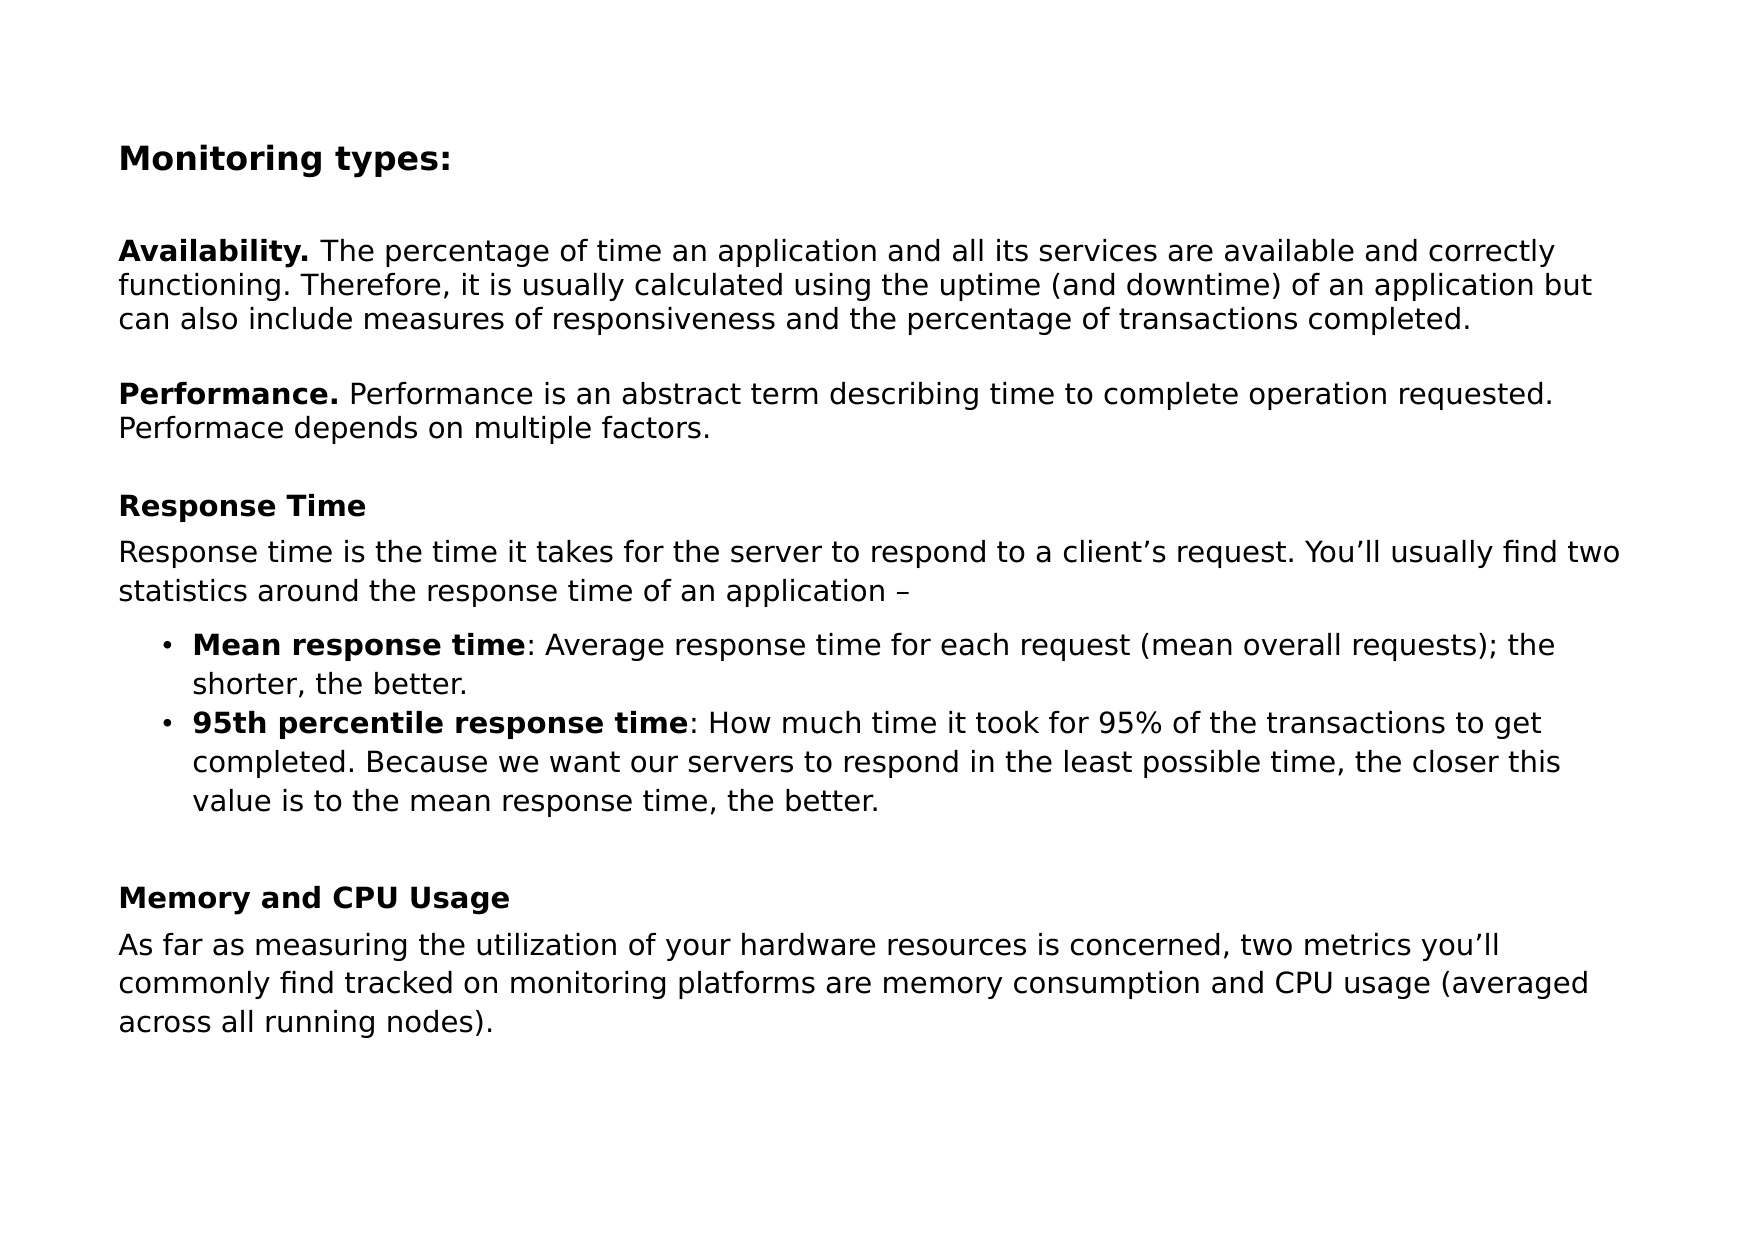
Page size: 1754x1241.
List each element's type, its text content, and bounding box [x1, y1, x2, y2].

subtitle Memory and CPU Usage [118, 881, 1636, 915]
subtitle Monitoring types: [118, 139, 1636, 178]
list 95th percentile response time: How much time it took for 95% of the transactions to get completed. Because we want our servers to respond in the least possible time, the closer this value is to the mean response time, the better. [162, 706, 1636, 818]
text Response time is the time it takes for the server to respond to a client’s request. You’ll usually find two statistics around the response time of an application – [118, 536, 1636, 609]
list Mean response time: Average response time for each request (mean overall requests); the shorter, the better. [162, 628, 1636, 701]
subtitle Response Time [118, 489, 1636, 523]
subtitle Availability. The percentage of time an application and all its services are available and correctly functioning. Therefore, it is usually calculated using the uptime (and downtime) of an application but can also include measures of responsiveness and the percentage of transactions completed. [118, 234, 1636, 336]
text As far as measuring the utilization of your hardware resources is concerned, two metrics you’ll commonly find tracked on monitoring platforms are memory consumption and CPU usage (averaged across all running nodes). [118, 928, 1636, 1040]
text Performance. Performance is an abstract term describing time to complete operation requested. Performace depends on multiple factors. [118, 378, 1636, 446]
